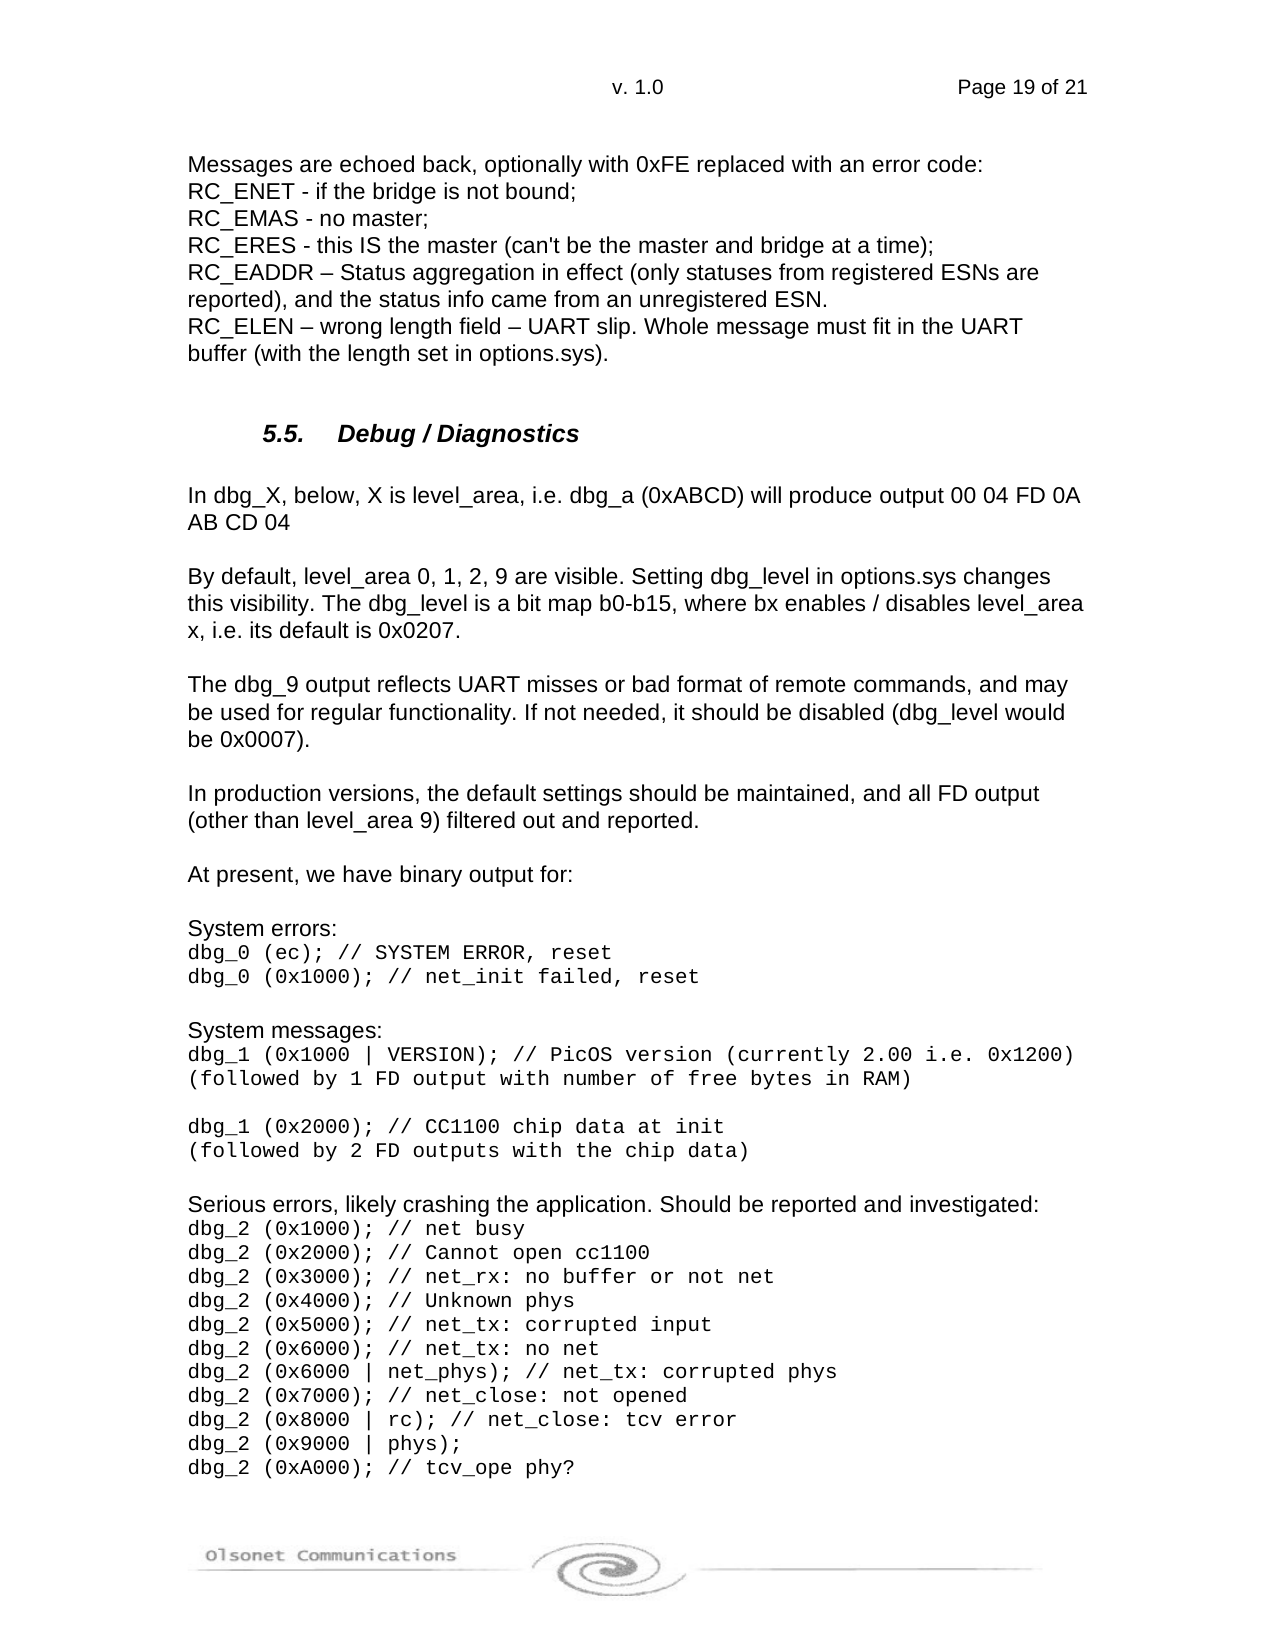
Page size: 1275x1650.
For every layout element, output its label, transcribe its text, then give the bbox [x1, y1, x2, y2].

text dbg_2 (0x9000 | phys); [187, 1433, 1087, 1457]
text dbg_2 (0x6000 | net_phys); // net_tx: corrupted phys [187, 1361, 1087, 1385]
subtitle Debug / Diagnostics [262, 419, 1087, 448]
text RC_ENET - if the bridge is not bound; [187, 177, 1087, 204]
text System errors: [187, 914, 1087, 942]
text RC_ELEN – wrong length field – UART slip. Whole message must fit in the UART buffer (with the length set in options.sys). [187, 312, 1087, 367]
text dbg_2 (0x3000); // net_rx: no buffer or not net [187, 1266, 1087, 1289]
text RC_EMAS - no master; [187, 204, 1087, 231]
text dbg_1 (0x1000 | VERSION); // PicOS version (currently 2.00 i.e. 0x1200) [187, 1044, 1087, 1068]
text Messages are echoed back, optionally with 0xFE replaced with an error code: [187, 150, 1087, 177]
text RC_ERES - this IS the master (can't be the master and bridge at a time); [187, 231, 1087, 258]
text By default, level_area 0, 1, 2, 9 are visible. Setting dbg_level in options.sys changes this visibility. The dbg_level is a bit map b0-b15, where bx enables / disables level_area x, i.e. its default is 0x0207. [187, 562, 1087, 644]
text In dbg_X, below, X is level_area, i.e. dbg_a (0xABCD) will produce output 00 04 FD 0A AB CD 04 [187, 481, 1087, 535]
picture [187, 1527, 1043, 1619]
text Serious errors, likely crashing the application. Should be reported and investigated: [187, 1191, 1087, 1218]
text dbg_2 (0x8000 | rc); // net_close: tcv error [187, 1409, 1087, 1433]
text dbg_0 (0x1000); // net_init failed, reset [187, 966, 1087, 989]
text In production versions, the default settings should be maintained, and all FD output (other than level_area 9) filtered out and reported. [187, 779, 1087, 833]
text At present, we have binary output for: [187, 860, 1087, 887]
text RC_EADDR – Status aggregation in effect (only statuses from registered ESNs are reported), and the status info came from an unregistered ESN. [187, 258, 1087, 312]
text dbg_2 (0xA000); // tcv_ope phy? [187, 1457, 1087, 1481]
text dbg_1 (0x2000); // CC1100 chip data at init [187, 1116, 1087, 1139]
text System messages: [187, 1017, 1087, 1044]
text dbg_2 (0x7000); // net_close: not opened [187, 1385, 1087, 1409]
text dbg_0 (ec); // SYSTEM ERROR, reset [187, 942, 1087, 966]
text dbg_2 (0x5000); // net_tx: corrupted input [187, 1313, 1087, 1337]
text dbg_2 (0x2000); // Cannot open cc1100 [187, 1242, 1087, 1266]
text The dbg_9 output reflects UART misses or bad format of remote commands, and may be used for regular functionality. If not needed, it should be disabled (dbg_level would be 0x0007). [187, 671, 1087, 752]
text dbg_2 (0x1000); // net busy [187, 1218, 1087, 1242]
text dbg_2 (0x6000); // net_tx: no net [187, 1337, 1087, 1361]
text dbg_2 (0x4000); // Unknown phys [187, 1289, 1087, 1313]
text (followed by 1 FD output with number of free bytes in RAM) [187, 1068, 1087, 1092]
text (followed by 2 FD outputs with the chip data) [187, 1139, 1087, 1163]
